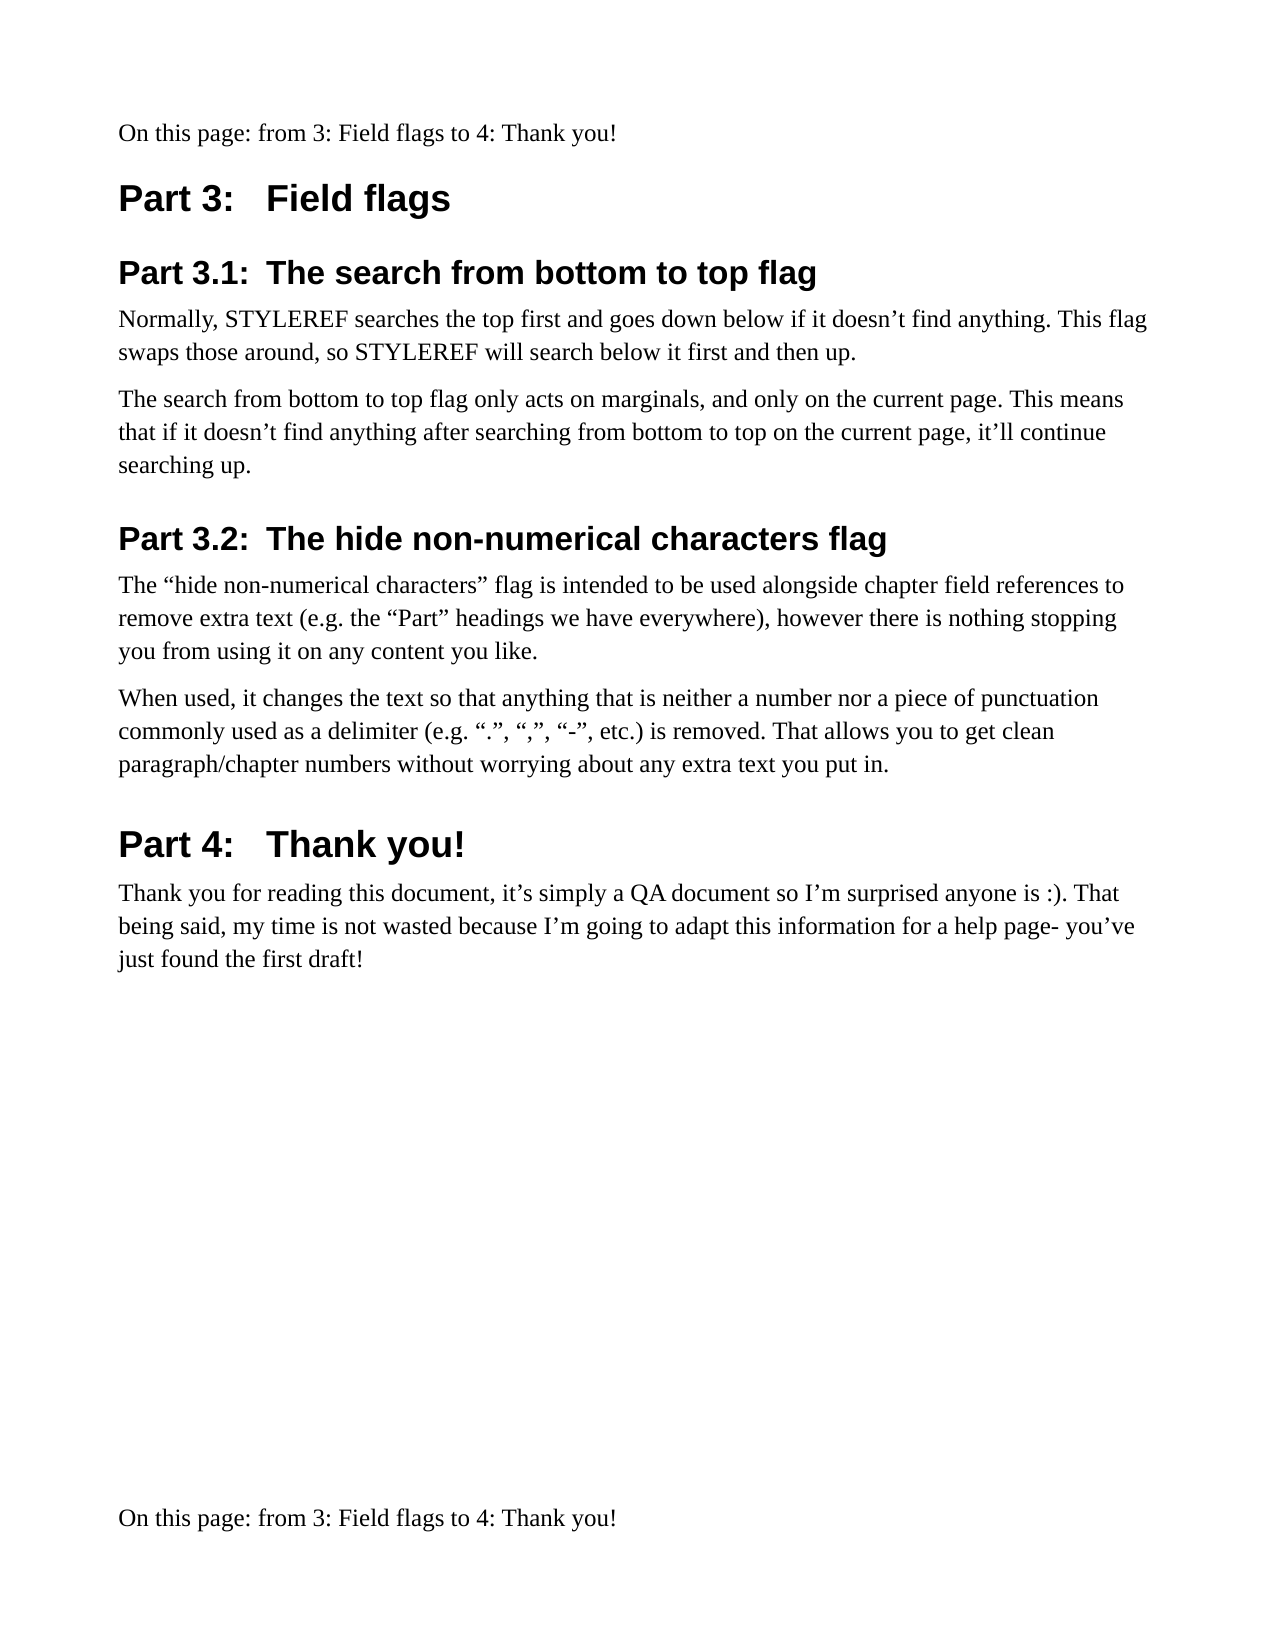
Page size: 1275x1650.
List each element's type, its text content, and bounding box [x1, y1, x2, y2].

text Thank you for reading this document, it’s simply a QA document so I’m surprised anyone is :). That being said, my time is not wasted because I’m going to adapt this information for a help page- you’ve just found the first draft! [118, 878, 1157, 972]
subtitle Thank you! [118, 822, 1157, 865]
text When used, it changes the text so that anything that is neither a number nor a piece of punctuation commonly used as a delimiter (e.g. “.”, “,”, “-”, etc.) is removed. That allows you to get clean paragraph/chapter numbers without worrying about any extra text you put in. [118, 683, 1157, 778]
text The search from bottom to top flag only acts on marginals, and only on the current page. This means that if it doesn’t find anything after searching from bottom to top on the current page, it’ll continue searching up. [118, 384, 1157, 479]
subtitle The search from bottom to top flag [118, 253, 1157, 291]
text Normally, STYLEREF searches the top first and goes down below if it doesn’t find anything. This flag swaps those around, so STYLEREF will search below it first and then up. [118, 304, 1157, 366]
text The “hide non-numerical characters” flag is intended to be used alongside chapter field references to remove extra text (e.g. the “Part” headings we have everywhere), however there is nothing stopping you from using it on any content you like. [118, 570, 1157, 664]
subtitle Field flags [118, 176, 1157, 219]
subtitle The hide non-numerical characters flag [118, 519, 1157, 557]
